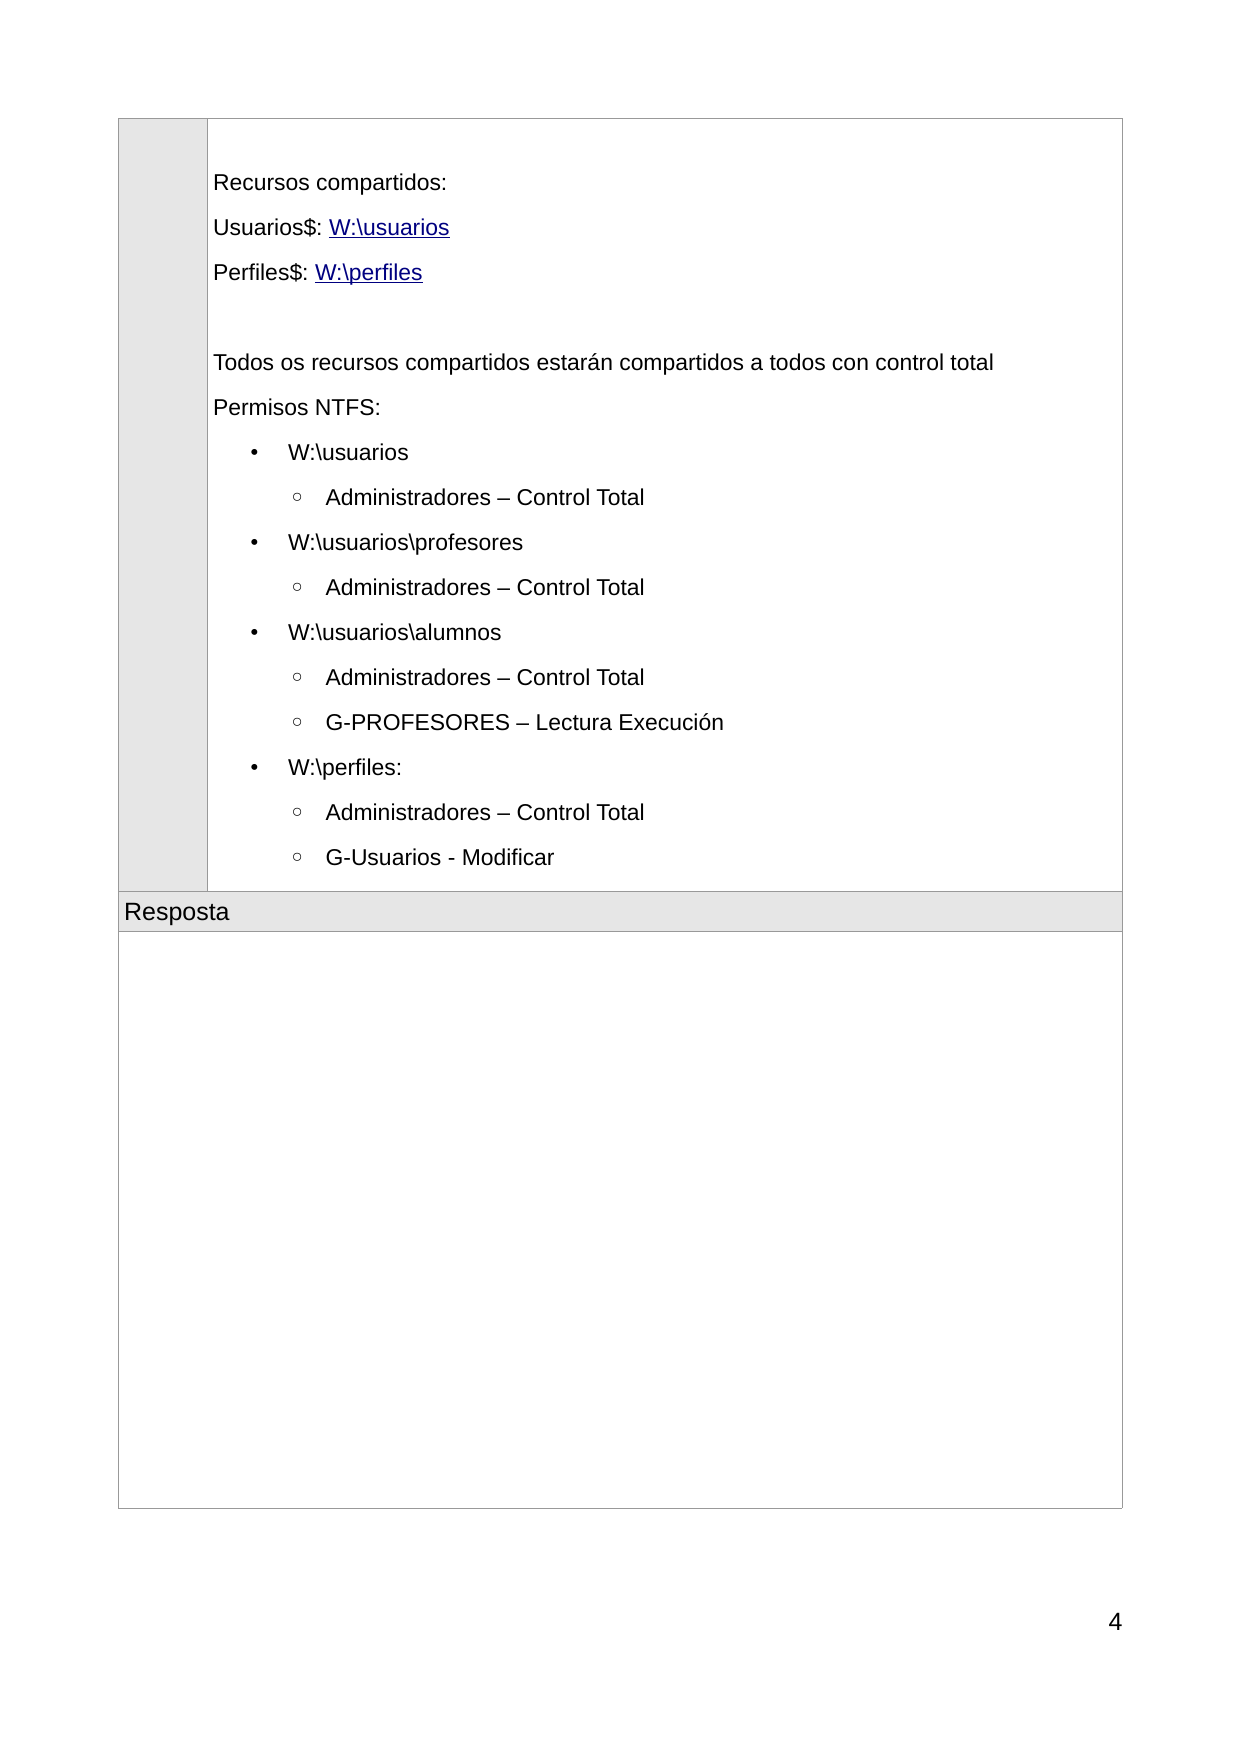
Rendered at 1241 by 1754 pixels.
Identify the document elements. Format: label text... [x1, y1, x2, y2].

table_header [119, 119, 207, 891]
table_cell Resposta [119, 892, 1122, 931]
table_header 1. Realiza as seguintes tarefas de administración na máquina Windows Server: a) Configura a rede do servidor segundo as indicacións subministradas no proxecto de configuración de dominios. [Mostra o proceso a aplicar incluíndo as capturas de pantalla necesarias] b) Engade tres discos ao servidor para crear o volume W: de tamaño efectivo de 10GiB, de tal forma que si se perde un disco se poda seguir accedendo aos datos. Neste volume se gardarán os datos dos perfiles móbiles dos usuarios. [Mostra o proceso a aplicar incluíndo as capturas de pantalla necesarias] c) Instala no servidor os compoñentes de software necesarios para poder xestionar o dominio IESLOSADA.local [Mostra o proceso a aplicar incluíndo as capturas de pantalla necesarias] d) No IES teremos dous perfís de usuarios: profesores e alumnos e hai distintos equipos informáticos coma computadores do CPD, computadores de aula (computadores cliente) e impresoras. Crea o seguinte esquema de unidades organizativas [Mostra o proceso a aplicar incluíndo as capturas de pantalla necesarias]: e) Crea os seguintes grupos na UO que corresponda. [Mostra o proceso a aplicar incluíndo as capturas de pantalla necesarias] f) Para almacenar os perfís de usuario e os seus datos, crea os seguintes cartafoles na unidade Z, e aplica os permisos que se indican a continuación [Mostra o proceso a aplicar incluíndo as capturas de pantalla necesarias]: RAID W: perfiles usuarios alumnos profesores Recursos compartidos: Usuarios$: W:\usuarios Perfiles$: W:\perfiles Todos os recursos compartidos estarán compartidos a todos con control total Permisos NTFS: W:\usuarios Administradores – Control Total W:\usuarios\profesores Administradores – Control Total W:\usuarios\alumnos Administradores – Control Total G-PROFESORES – Lectura Execución W:\perfiles: Administradores – Control Total G-Usuarios - Modificar [208, 119, 1122, 891]
table_cell [119, 932, 1122, 1508]
